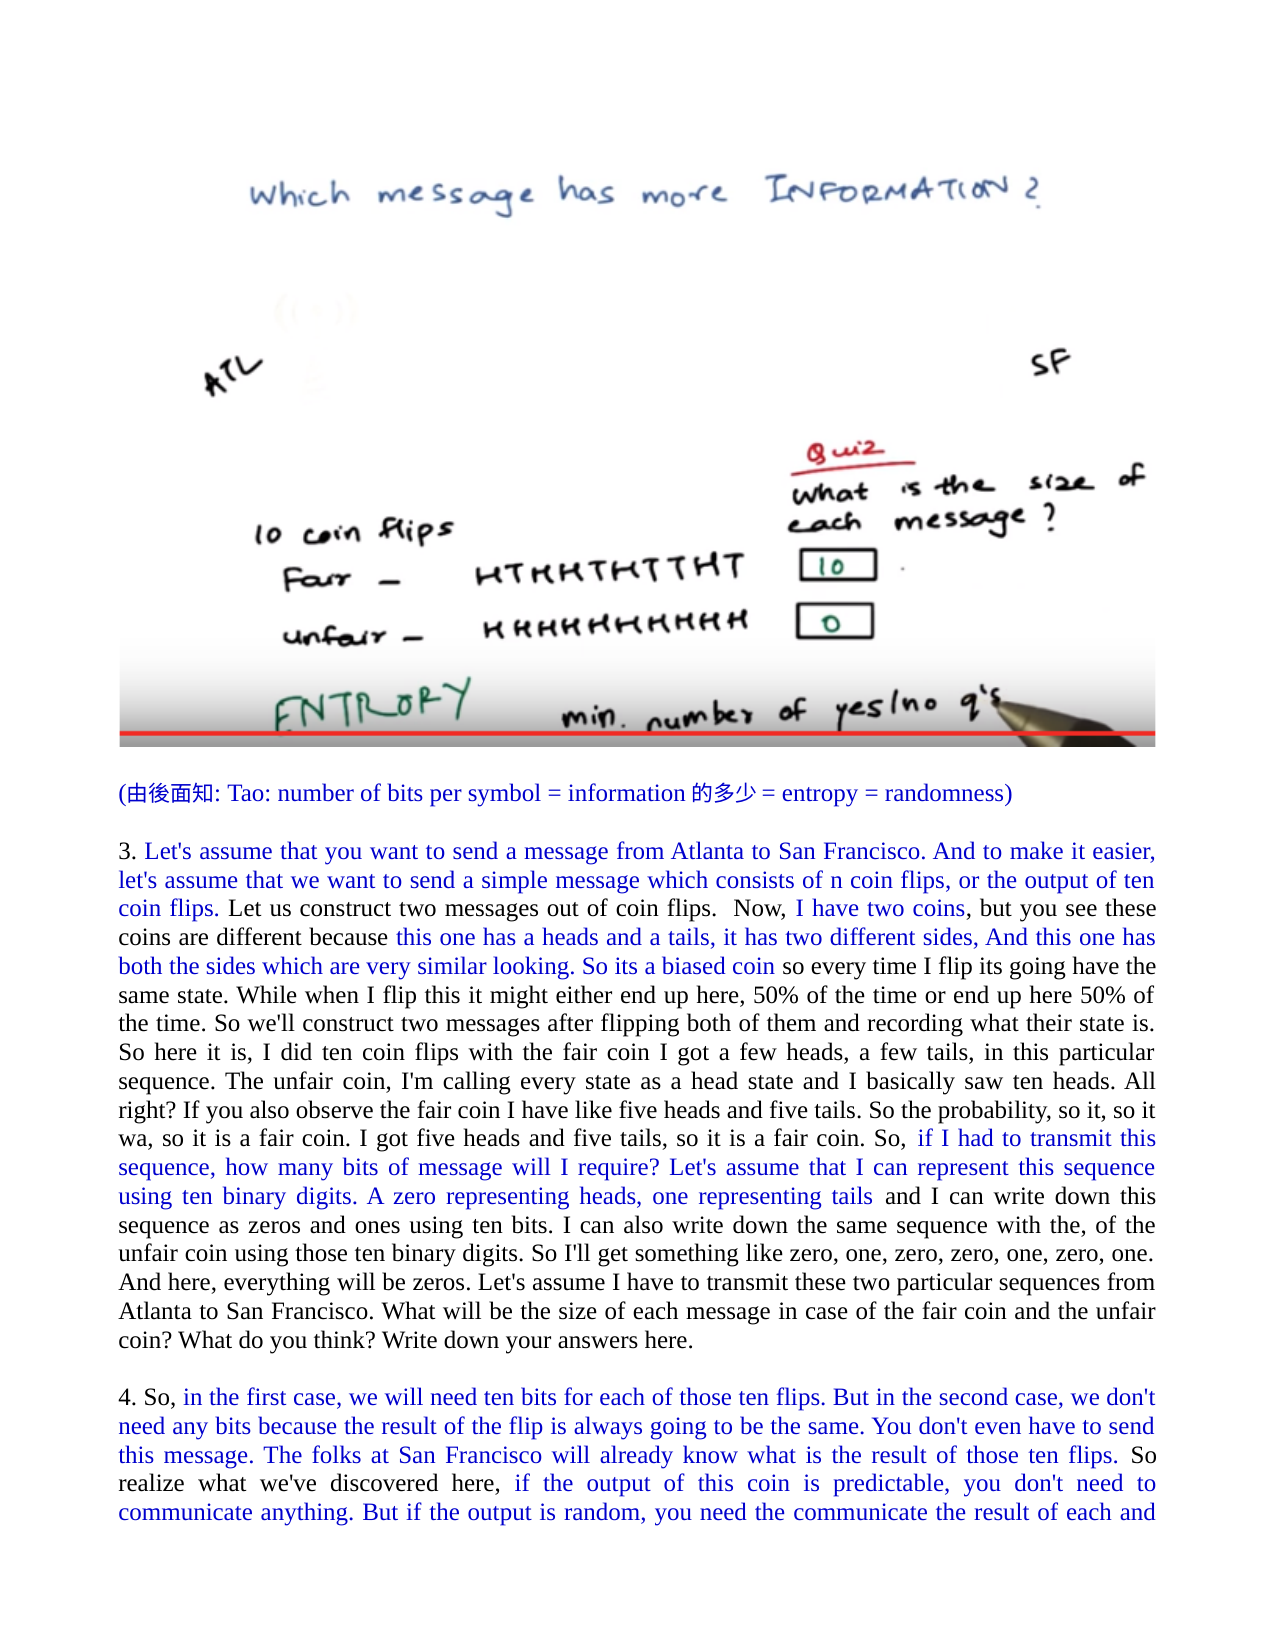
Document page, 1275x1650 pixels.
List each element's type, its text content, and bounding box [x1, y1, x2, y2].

picture [119, 146, 1156, 747]
text (由後面知: Tao: number of bits per symbol = information的多少 = entropy = randomness) [118, 776, 1157, 807]
text 3. Let's assume that you want to send a message from Atlanta to San Francisco. And to make it easier, let's assume that we want to send a simple message which consists of n coin flips, or the output of ten coin flips. Let us construct two messages out of coin flips. Now, I have two coins, but you see these coins are different because this one has a heads and a tails, it has two different sides, And this one has both the sides which are very similar looking. So its a biased coin so every time I flip its going have the same state. While when I flip this it might either end up here, 50% of the time or end up here 50% of the time. So we'll construct two messages after flipping both of them and recording what their state is. So here it is, I did ten coin flips with the fair coin I got a few heads, a few tails, in this particular sequence. The unfair coin, I'm calling every state as a head state and I basically saw ten heads. All right? If you also observe the fair coin I have like five heads and five tails. So the probability, so it, so it wa, so it is a fair coin. I got five heads and five tails, so it is a fair coin. So, if I had to transmit this sequence, how many bits of message will I require? Let's assume that I can represent this sequence using ten binary digits. A zero representing heads, one representing tails and I can write down this sequence as zeros and ones using ten bits. I can also write down the same sequence with the, of the unfair coin using those ten binary digits. So I'll get something like zero, one, zero, zero, one, zero, one. And here, everything will be zeros. Let's assume I have to transmit these two particular sequences from Atlanta to San Francisco. What will be the size of each message in case of the fair coin and the unfair coin? What do you think? Write down your answers here. [118, 836, 1157, 1353]
text 4. So, in the first case, we will need ten bits for each of those ten flips. But in the second case, we don't need any bits because the result of the flip is always going to be the same. You don't even have to send this message. The folks at San Francisco will already know what is the result of those ten flips. So realize what we've discovered here, if the output of this coin is predictable, you don't need to communicate anything. But if the output is random, you need the communicate the result of each and [118, 1382, 1157, 1526]
